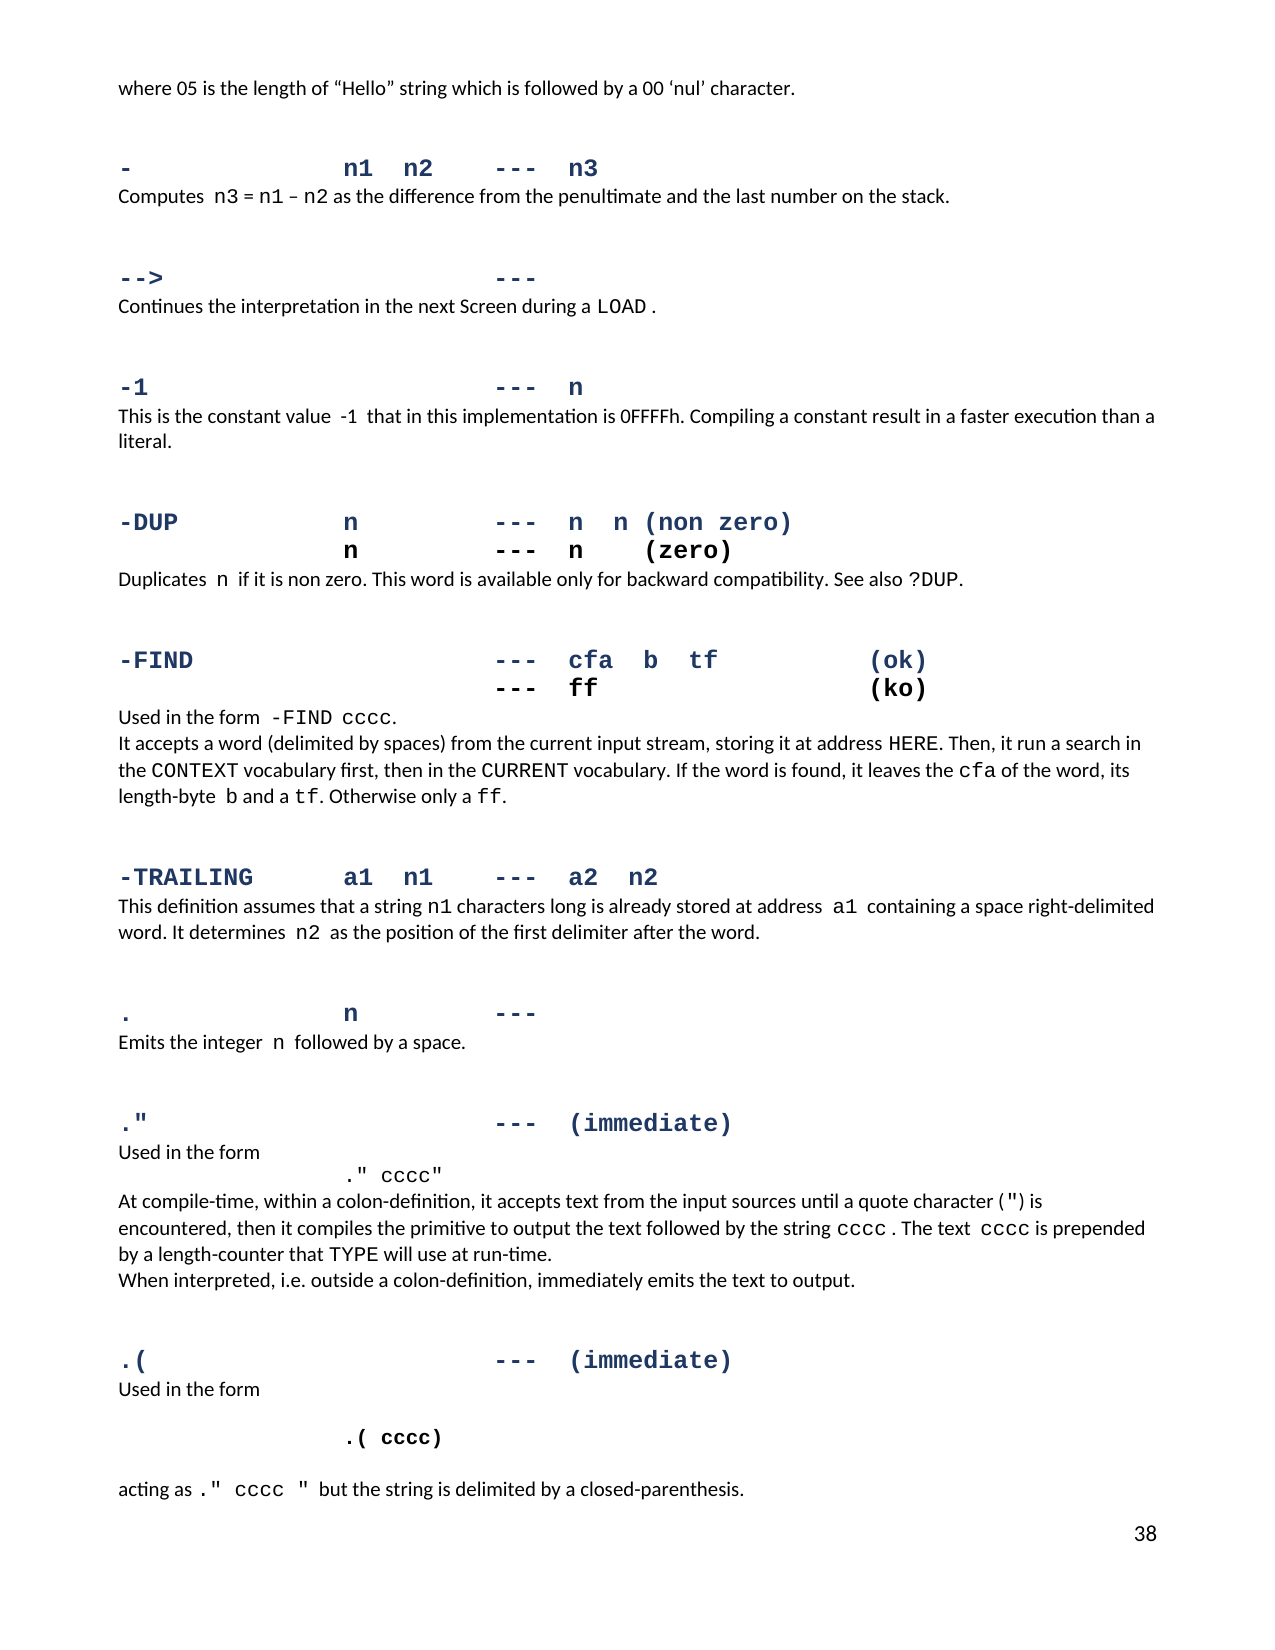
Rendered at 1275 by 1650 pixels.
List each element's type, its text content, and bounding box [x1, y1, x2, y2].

text Emits the integer n followed by a space. [118, 1029, 1157, 1056]
text Duplicates n if it is non zero. This word is available only for backward compatibility. See also ?DUP. [118, 566, 1157, 592]
subtitle -DUP n --- n n (non zero) [118, 509, 1157, 537]
text Used in the form [118, 1376, 1157, 1402]
text Used in the form [118, 1139, 1157, 1164]
subtitle ." --- (immediate) [118, 1111, 1157, 1139]
text Used in the form -FIND cccc. [118, 704, 1157, 730]
text --- ff (ko) [118, 676, 1157, 704]
text This definition assumes that a string n1 characters long is already stored at address a1 containing a space right-delimited word. It determines n2 as the position of the first delimiter after the word. [118, 893, 1157, 946]
text .( cccc) [118, 1427, 1157, 1451]
text where 05 is the length of “Hello” string which is followed by a 00 ‘nul’ character. [118, 75, 1157, 100]
subtitle --> --- [118, 265, 1157, 293]
text It accepts a word (delimited by spaces) from the current input stream, storing it at address HERE. Then, it run a search in the CONTEXT vocabulary first, then in the CURRENT vocabulary. If the word is found, it leaves the cfa of the word, its length-byte b and a tf. Otherwise only a ff. [118, 730, 1157, 810]
text n --- n (zero) [118, 537, 1157, 566]
text ." cccc" [118, 1164, 1157, 1188]
subtitle .( --- (immediate) [118, 1348, 1157, 1376]
subtitle . n --- [118, 1001, 1157, 1029]
text acting as ." cccc " but the string is delimited by a closed-parenthesis. [118, 1476, 1157, 1503]
subtitle -FIND --- cfa b tf (ok) [118, 647, 1157, 676]
text This is the constant value -1 that in this implementation is 0FFFFh. Compiling a constant result in a faster execution than a literal. [118, 403, 1157, 454]
subtitle -1 --- n [118, 375, 1157, 403]
text Continues the interpretation in the next Screen during a LOAD . [118, 293, 1157, 320]
subtitle - n1 n2 --- n3 [118, 155, 1157, 184]
text Computes n3 = n1 – n2 as the difference from the penultimate and the last number on the stack. [118, 184, 1157, 210]
text When interpreted, i.e. outside a colon-definition, immediately emits the text to output. [118, 1268, 1157, 1293]
text At compile-time, within a colon-definition, it accepts text from the input sources until a quote character (") is encountered, then it compiles the primitive to output the text followed by the string cccc . The text cccc is prepended by a length-counter that TYPE will use at run-time. [118, 1188, 1157, 1268]
subtitle -TRAILING a1 n1 --- a2 n2 [118, 865, 1157, 893]
